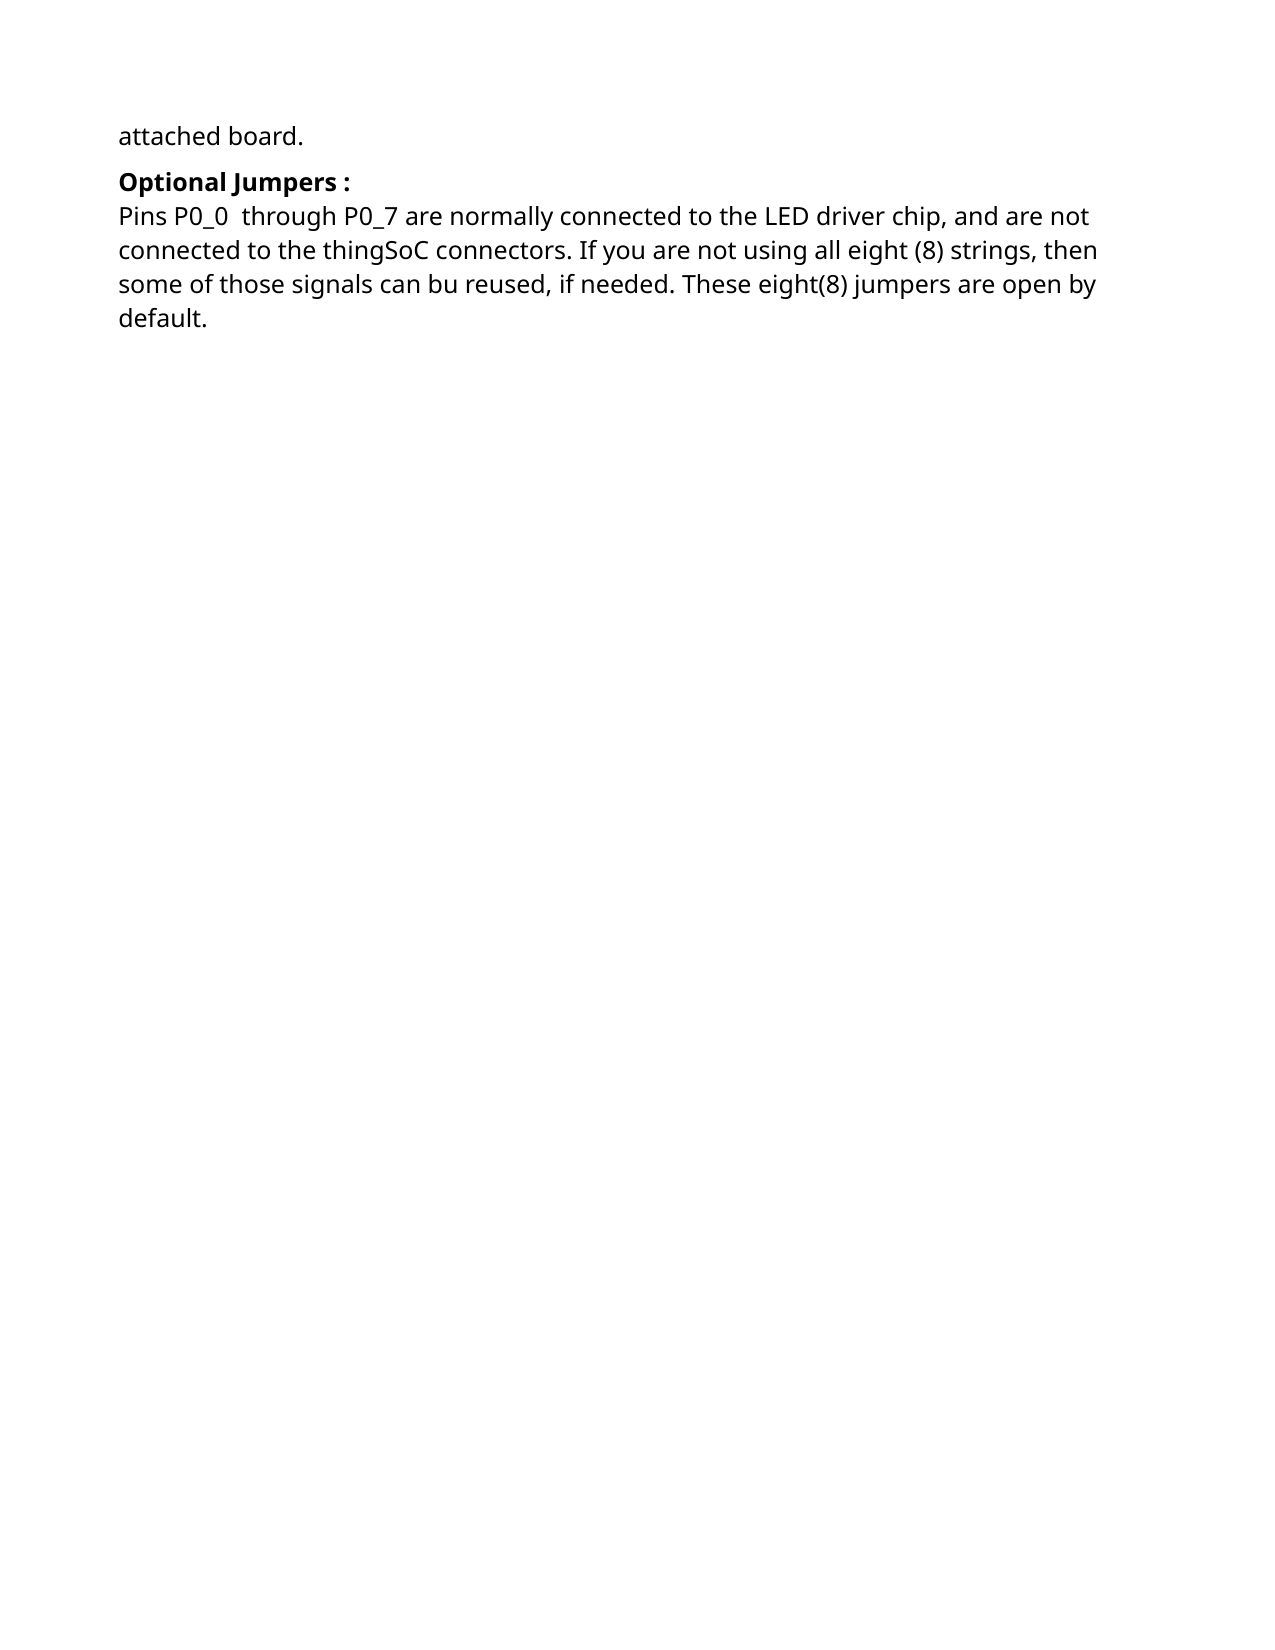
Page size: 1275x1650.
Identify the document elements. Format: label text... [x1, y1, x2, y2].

text Optional Jumpers : Pins P0_0 through P0_7 are normally connected to the LED driver chip, and are not connected to the thingSoC connectors. If you are not using all eight (8) strings, then some of those signals can bu reused, if needed. These eight(8) jumpers are open by default. [118, 165, 1157, 335]
text attached board. [118, 118, 1157, 152]
